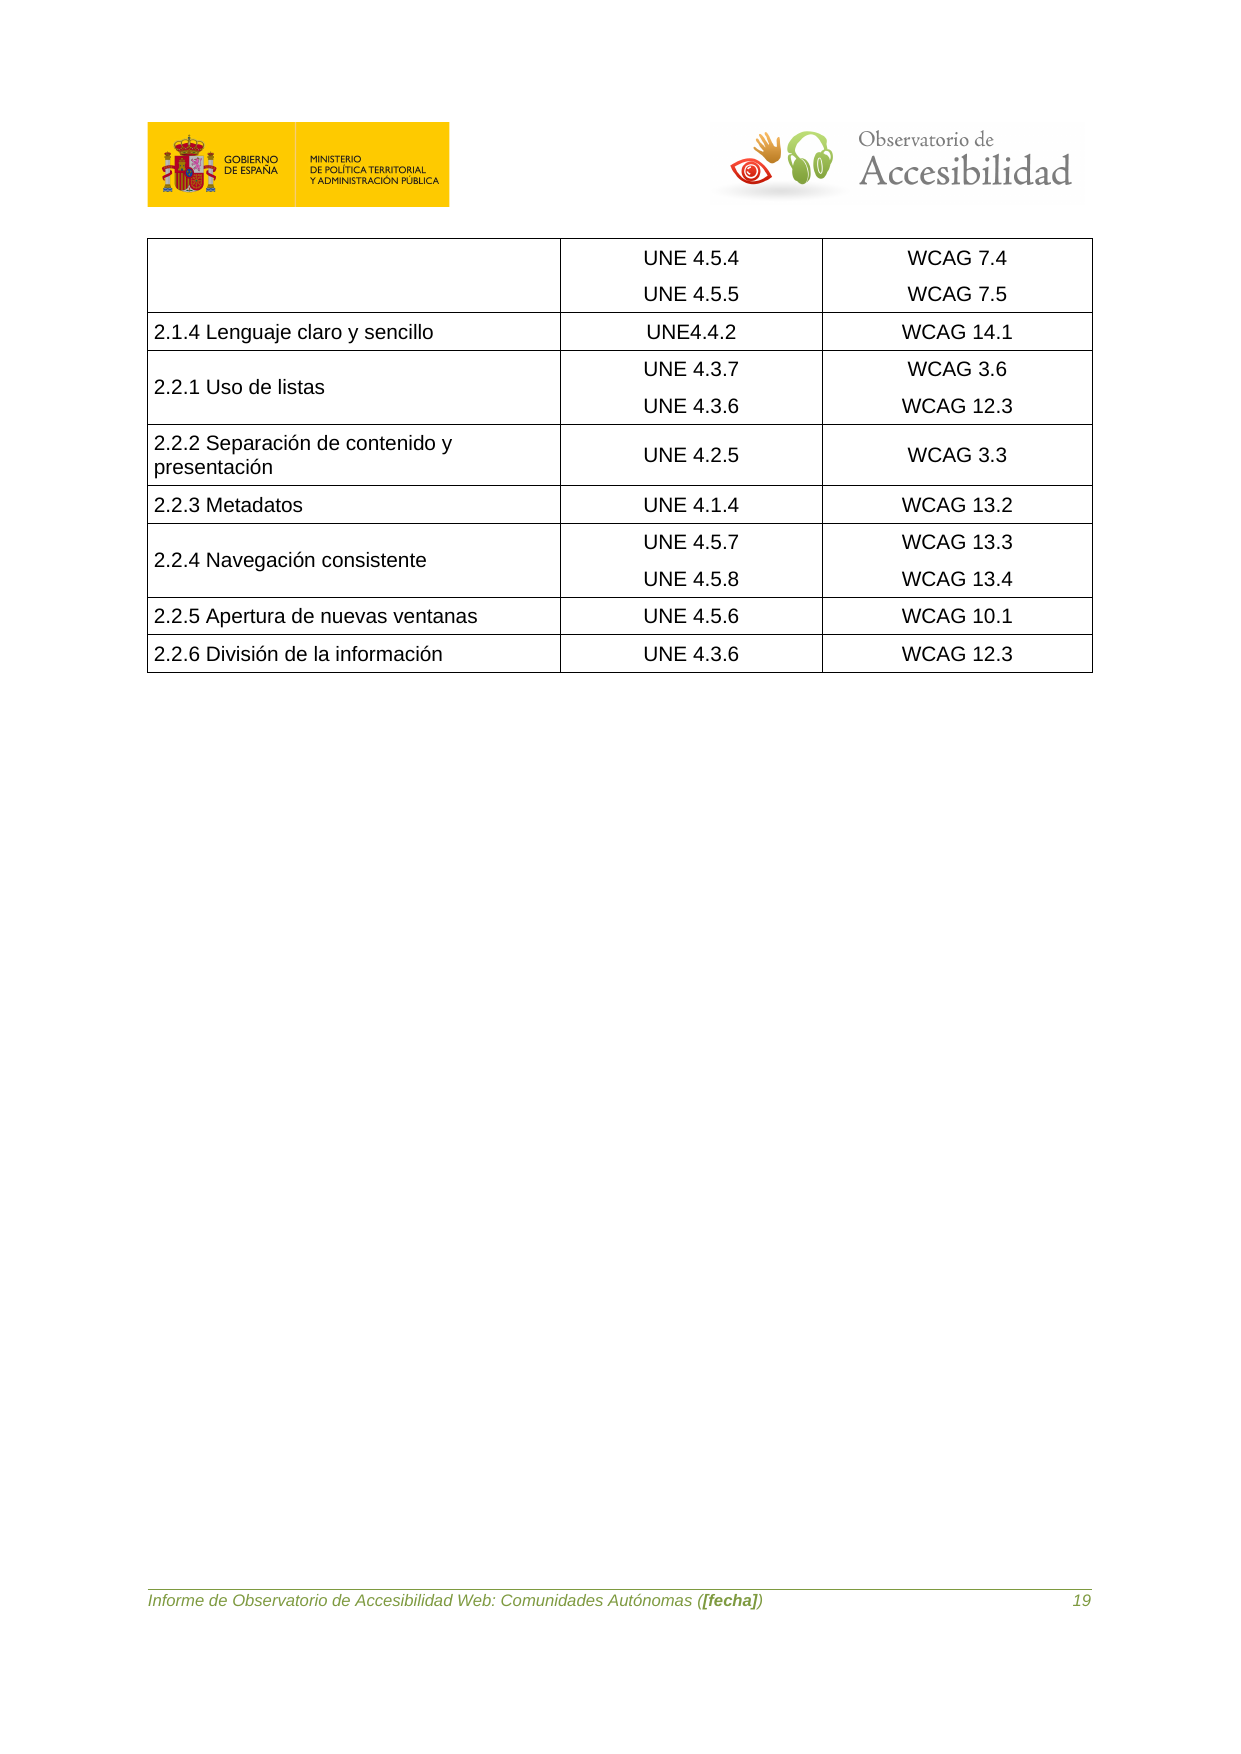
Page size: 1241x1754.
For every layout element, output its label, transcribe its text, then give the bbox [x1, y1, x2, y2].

table_cell WCAG 3.3 [823, 425, 1092, 485]
table_cell 2.2.1 Uso de listas [148, 351, 560, 424]
table_cell 2.2.3 Metadatos [148, 486, 560, 523]
table_cell WCAG 10.1 [823, 598, 1092, 634]
table_cell 2.1.4 Lenguaje claro y sencillo [148, 313, 560, 350]
table_cell WCAG 12.3 [823, 635, 1092, 672]
table_cell UNE 4.3.6 [561, 635, 822, 672]
table_cell 2.2.6 División de la información [148, 635, 560, 672]
table_cell 2.2.5 Apertura de nuevas ventanas [148, 598, 560, 634]
table_cell WCAG 14.1 [823, 313, 1092, 350]
table_cell 2.2.4 Navegación consistente [148, 524, 560, 597]
table_cell 2.2.2 Separación de contenido y presentación [148, 425, 560, 485]
table_cell [148, 239, 560, 312]
table_cell UNE 4.5.6 [561, 598, 822, 634]
table_cell UNE 4.3.7 UNE 4.3.6 [561, 351, 822, 424]
table_cell WCAG 13.3 WCAG 13.4 [823, 524, 1092, 597]
table_cell WCAG 13.2 [823, 486, 1092, 523]
table_cell UNE 4.5.7 UNE 4.5.8 [561, 524, 822, 597]
table_cell UNE 4.2.5 [561, 425, 822, 485]
table_cell WCAG 3.6 WCAG 12.3 [823, 351, 1092, 424]
table_cell UNE 4.1.4 [561, 486, 822, 523]
table_cell WCAG 7.4 WCAG 7.5 [823, 239, 1092, 312]
table_cell UNE 4.5.4 UNE 4.5.5 [561, 239, 822, 312]
table_cell UNE4.4.2 [561, 313, 822, 350]
